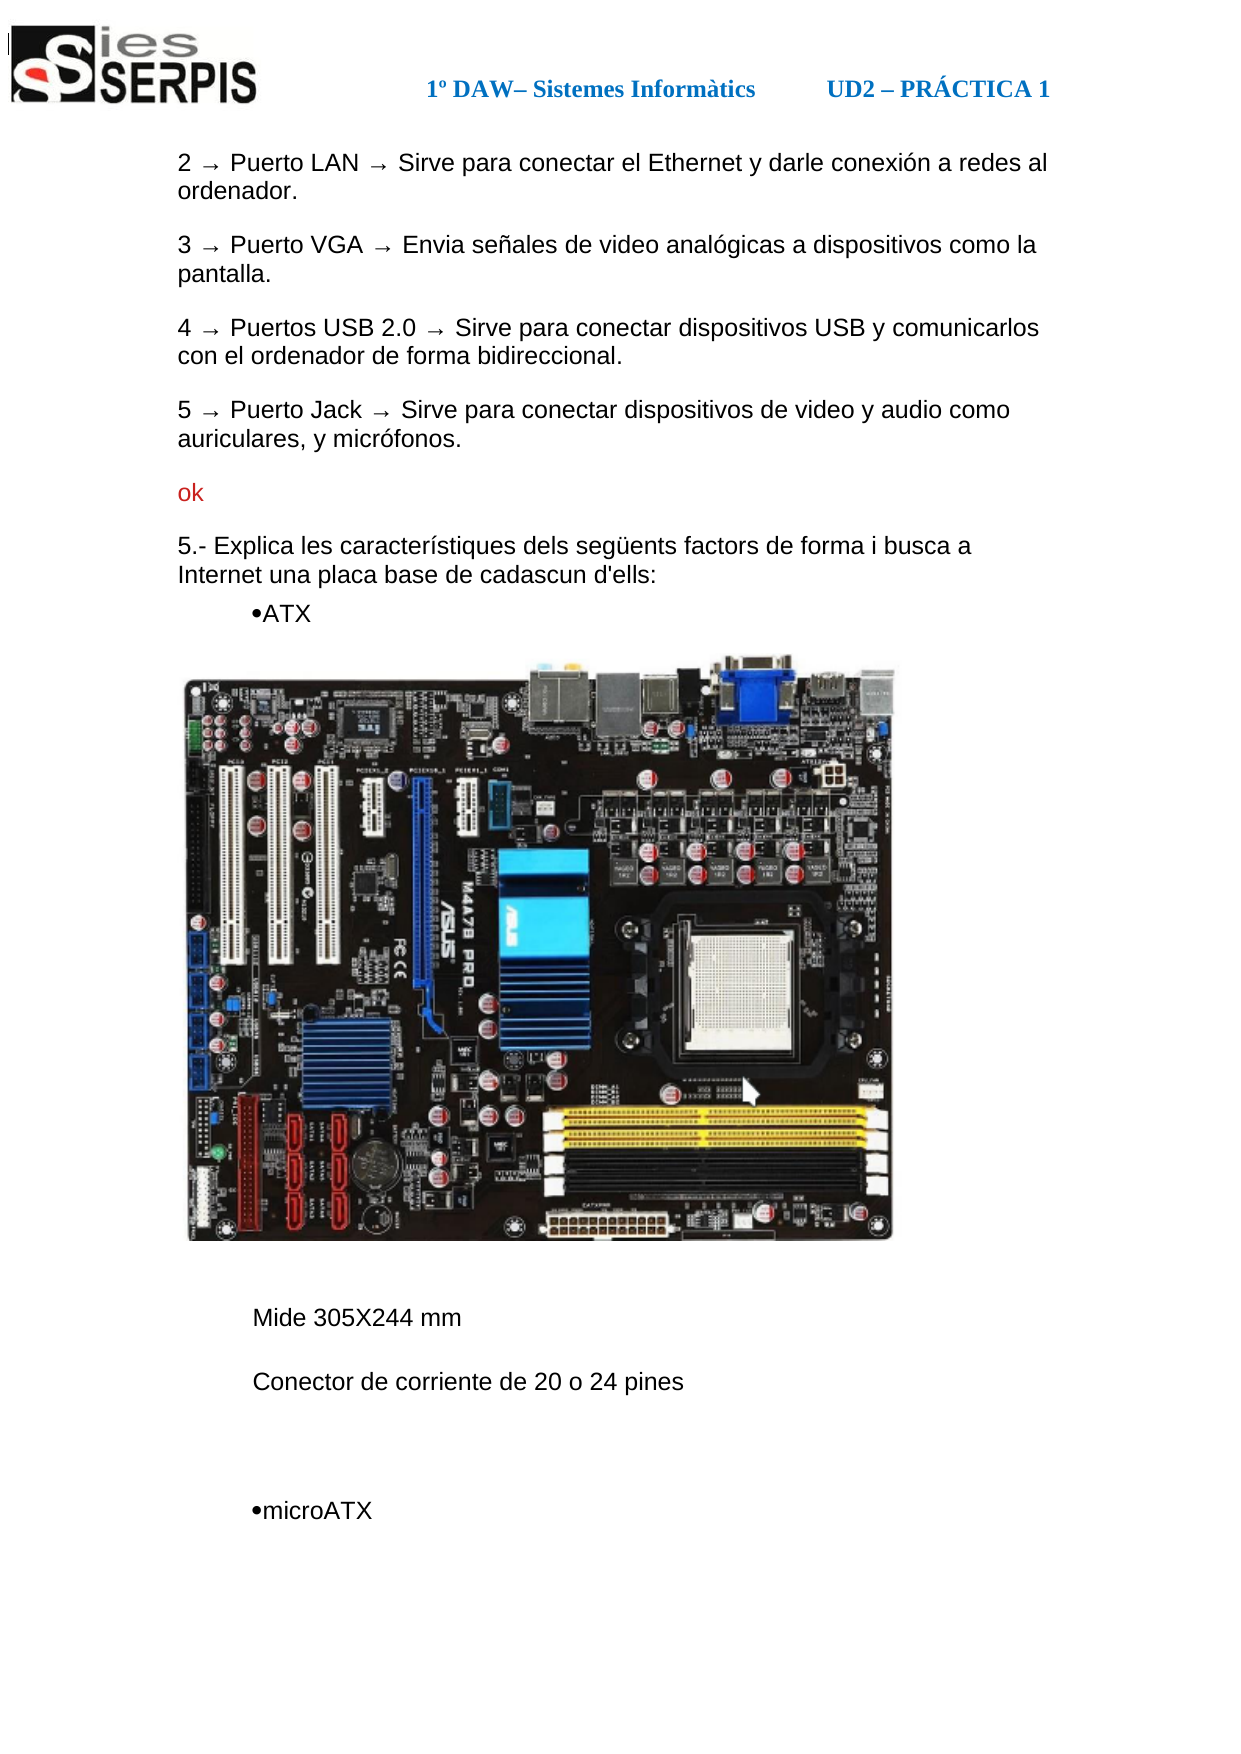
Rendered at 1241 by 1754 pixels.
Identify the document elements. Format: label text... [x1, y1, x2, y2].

list ATX [252, 599, 1063, 628]
text 5.- Explica les característiques dels següents factors de forma i busca a Internet una placa base de cadascun d'ells: [177, 531, 1063, 589]
list microATX [252, 1496, 1063, 1525]
list Mide 305X244 mm [252, 1303, 1063, 1332]
text 4 → Puertos USB 2.0 → Sirve para conectar dispositivos USB y comunicarlos con el ordenador de forma bidireccional. [177, 313, 1063, 370]
text 3 → Puerto VGA → Envia señales de video analógicas a dispositivos como la pantalla. [177, 230, 1063, 288]
picture [0, 14, 267, 113]
text 2 → Puerto LAN → Sirve para conectar el Ethernet y darle conexión a redes al ordenador. [177, 148, 1063, 205]
picture [177, 653, 912, 1241]
text 5 → Puerto Jack → Sirve para conectar dispositivos de video y audio como auriculares, y micrófonos. [177, 395, 1063, 453]
list Conector de corriente de 20 o 24 pines [252, 1367, 1063, 1396]
text ok [177, 478, 1063, 506]
